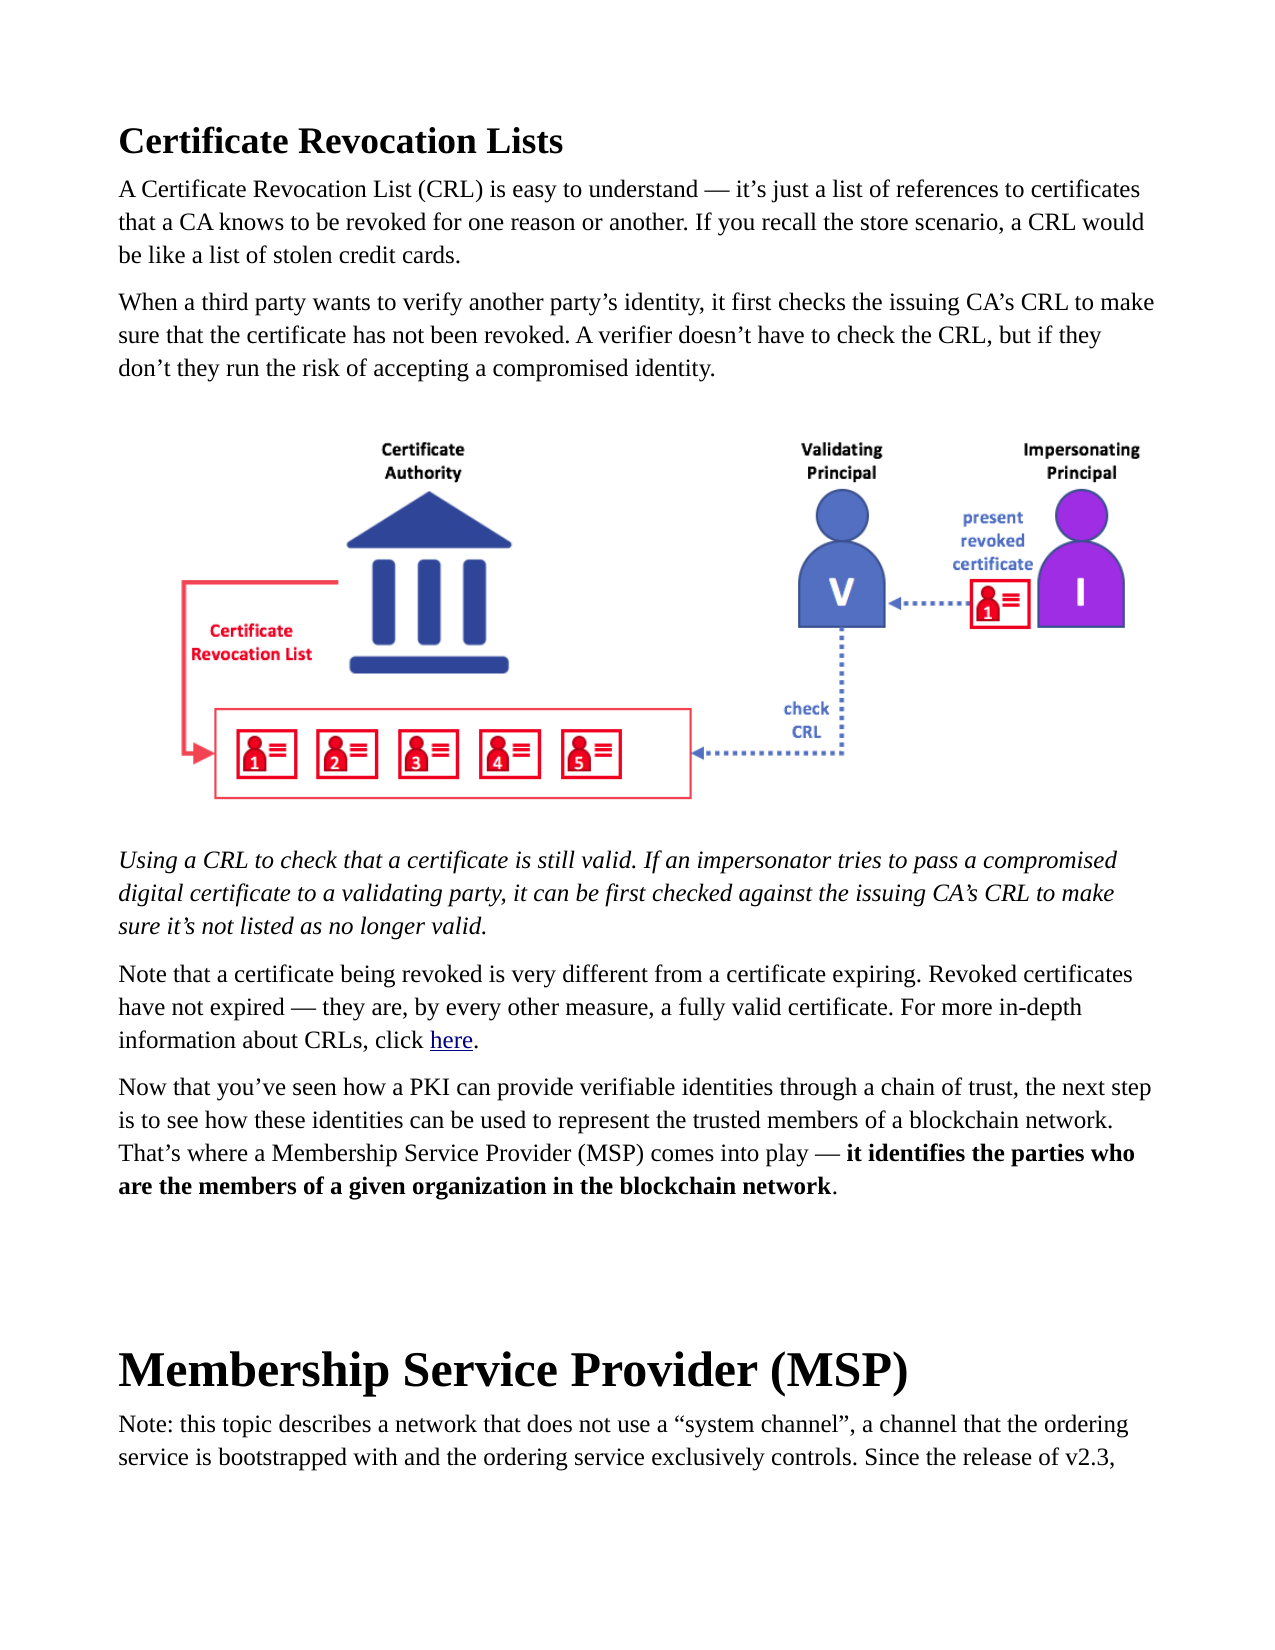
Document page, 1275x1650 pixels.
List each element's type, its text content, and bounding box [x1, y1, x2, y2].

text Note: this topic describes a network that does not use a “system channel”, a channel that the ordering service is bootstrapped with and the ordering service exclusively controls. Since the release of v2.3, [118, 1409, 1157, 1471]
text When a third party wants to verify another party’s identity, it first checks the issuing CA’s CRL to make sure that the certificate has not been revoked. A verifier doesn’t have to check the CRL, but if they don’t they run the risk of accepting a compromised identity. [118, 287, 1157, 382]
text Note that a certificate being revoked is very different from a certificate expiring. Revoked certificates have not expired — they are, by every other measure, a fully valid certificate. For more in-depth information about CRLs, click here. [118, 959, 1157, 1053]
text A Certificate Revocation List (CRL) is easy to understand — it’s just a list of references to certificates that a CA knows to be revoked for one reason or another. If you recall the store scenario, a CRL would be like a list of stolen credit cards. [118, 174, 1157, 268]
subtitle Certificate Revocation Lists [118, 118, 1157, 161]
text Using a CRL to check that a certificate is still valid. If an impersonator tries to pass a compromised digital certificate to a validating party, it can be first checked against the issuing CA’s CRL to make sure it’s not listed as no longer valid. [118, 845, 1157, 940]
text Now that you’ve seen how a PKI can provide verifiable identities through a chain of trust, the next step is to see how these identities can be used to represent the trusted members of a blockchain network. That’s where a Membership Service Provider (MSP) comes into play — it identifies the parties who are the members of a given organization in the blockchain network. [118, 1072, 1157, 1200]
subtitle Membership Service Provider (MSP) [118, 1339, 1157, 1397]
picture [118, 401, 1208, 827]
